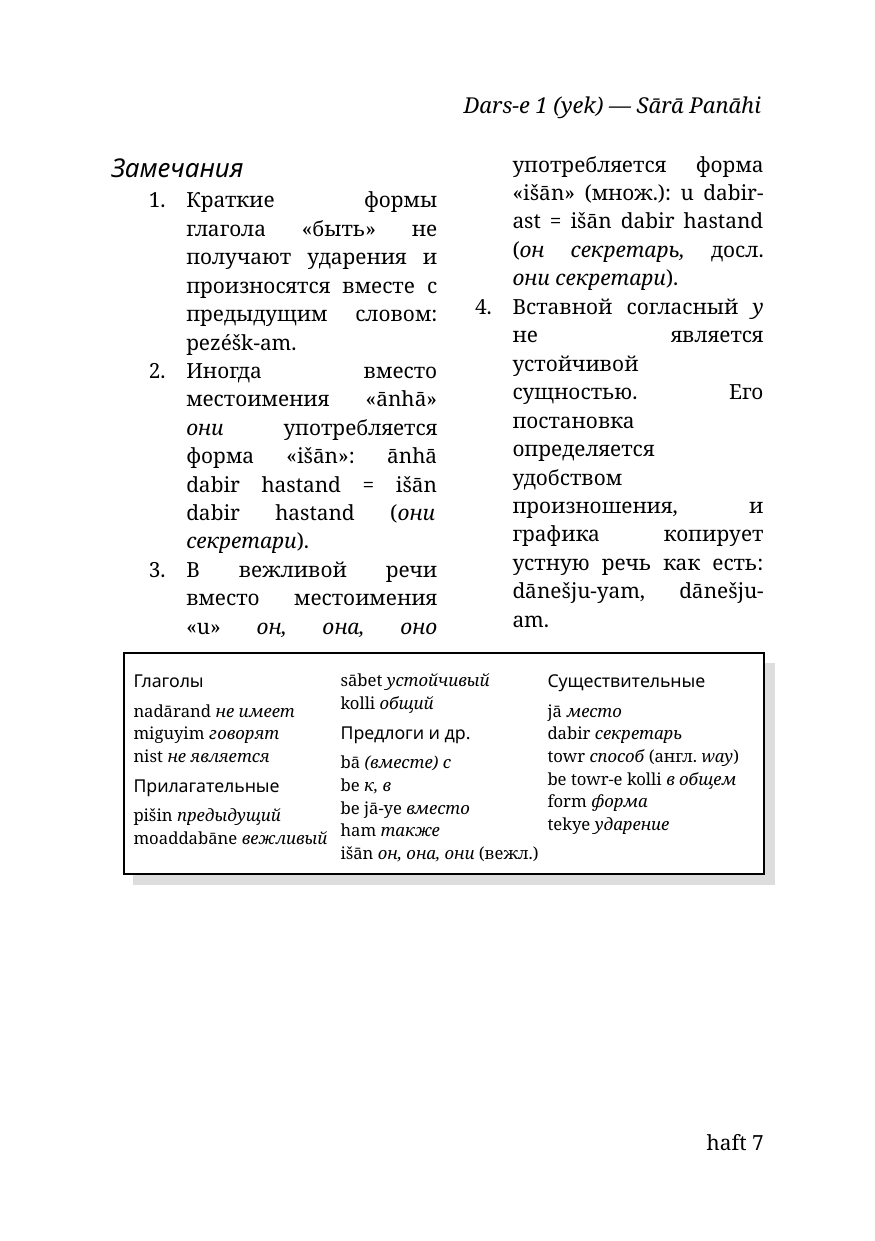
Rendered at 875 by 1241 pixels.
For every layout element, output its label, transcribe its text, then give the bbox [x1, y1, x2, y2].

text form форма [547, 790, 754, 813]
list Иногда вместо местоимения «ānhā» они употребляется форма «išān»: ānhā dabir hastand = išān dabir hastand (они секретари). [148, 356, 437, 555]
text jā место [547, 699, 754, 722]
text haft 7 [111, 1128, 763, 1157]
subtitle Глаголы [133, 669, 340, 693]
text be jā-ye вместо [340, 796, 547, 819]
text išān он, она, они (вежл.) [340, 842, 547, 864]
text moaddabāne вежливый [133, 826, 340, 849]
text be towr‐e kolli в общем [547, 767, 754, 790]
list Краткие формы глагола «быть» не получают ударения и произносятся вместе с предыдущим словом: pezéšk‑am. [148, 185, 437, 356]
list В вежливой речи вместо местоимения «u» он, она, оно [148, 555, 437, 640]
text miguyim говорят [133, 722, 340, 744]
subtitle Существительные [547, 669, 754, 693]
text tekye ударение [547, 813, 754, 835]
text towr способ (англ. way) [547, 744, 754, 767]
text dabir секретарь [547, 722, 754, 744]
text sābet устойчивый [340, 669, 547, 692]
text nist не является [133, 744, 340, 767]
text ham также [340, 819, 547, 842]
text bā (вместе) с [340, 751, 547, 773]
text be к, в [340, 773, 547, 796]
list Вставной согласный y не является устойчивой сущностью. Его постановка определяется удобством произношения, и графика копирует устную речь как есть: dānešju‐yam, dānešju‐am. [475, 292, 763, 633]
list употребляется форма «išān» (множ.): u dabir‐ast = išān dabir hastand (он секретарь, досл. они секретари). [475, 150, 763, 292]
text pišin предыдущий [133, 804, 340, 826]
text nadārand не имеет [133, 699, 340, 722]
text kolli общий [340, 692, 547, 714]
subtitle Предлоги и др. [340, 721, 547, 744]
subtitle Замечания [111, 150, 437, 185]
subtitle Прилагательные [133, 773, 340, 797]
